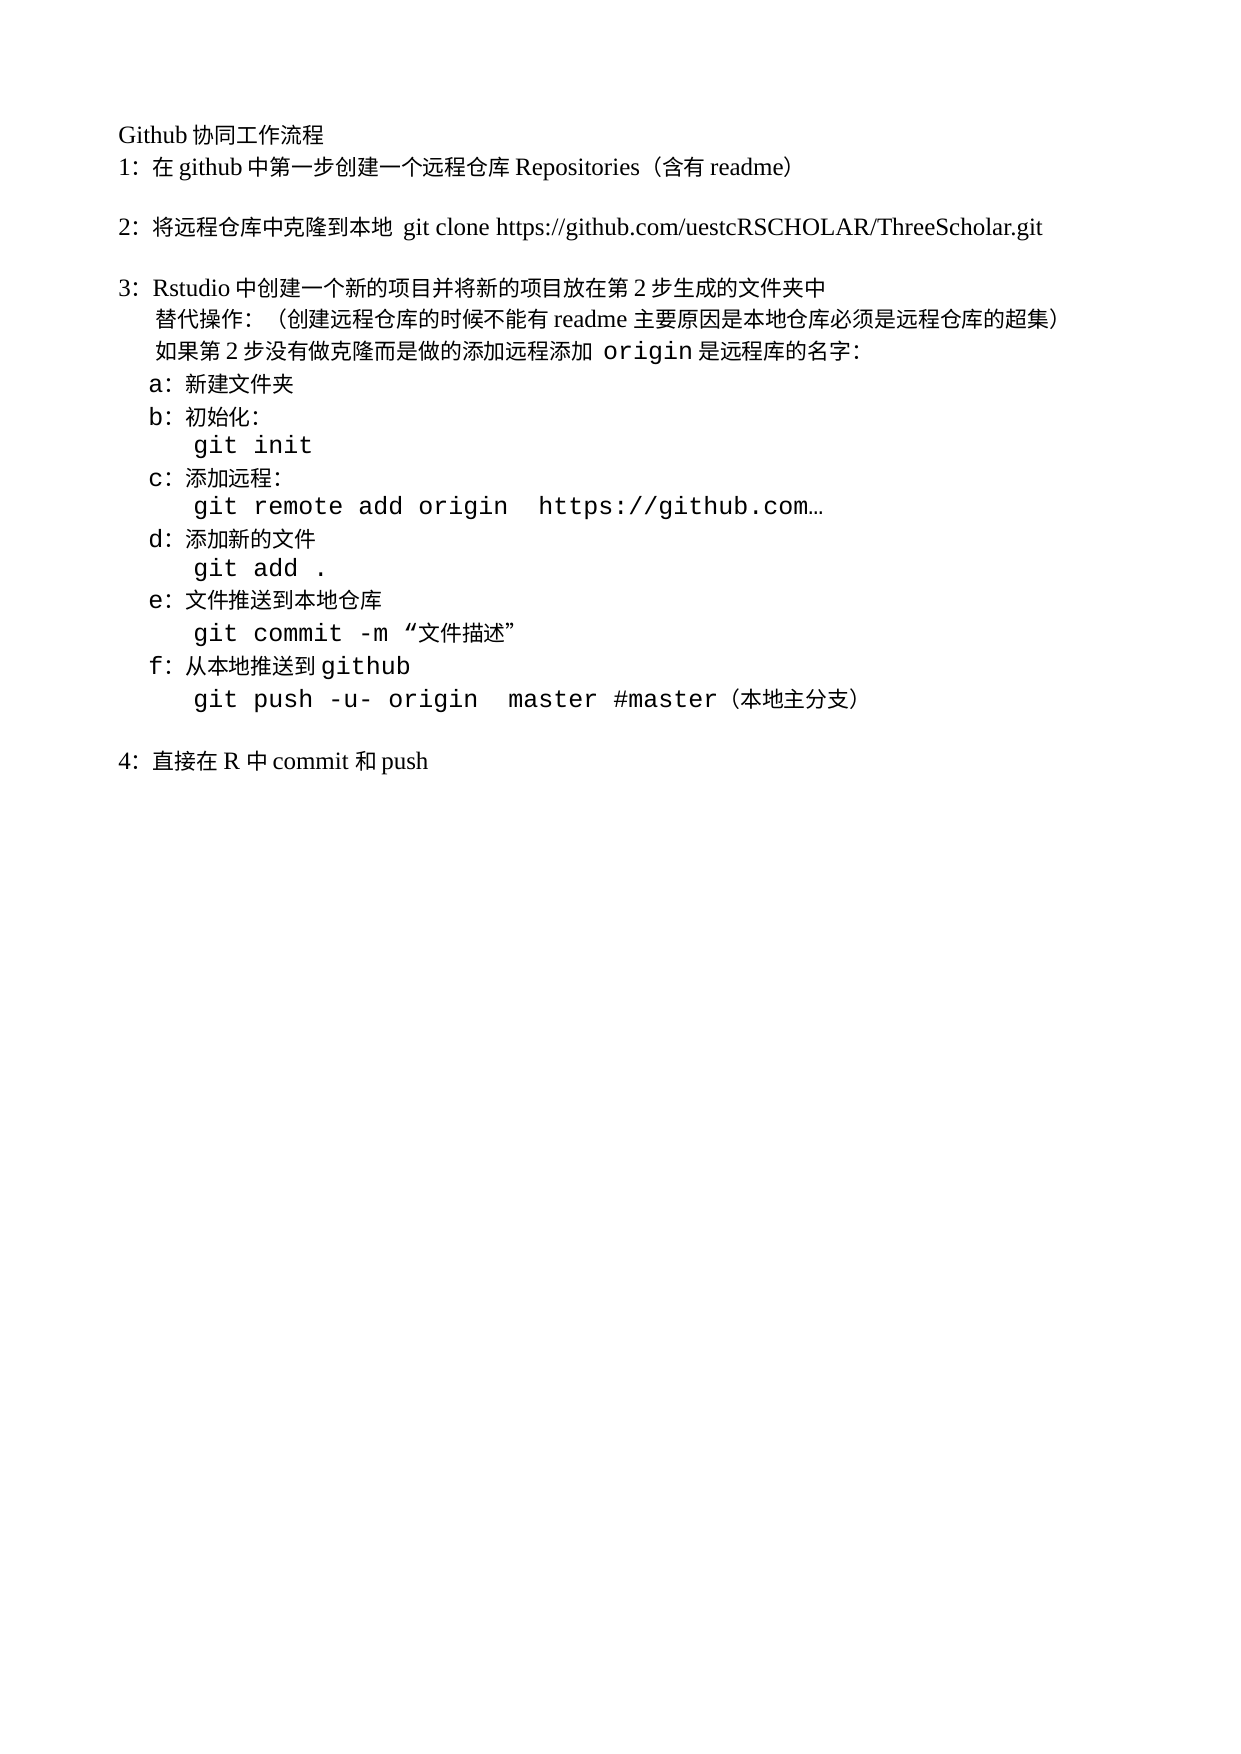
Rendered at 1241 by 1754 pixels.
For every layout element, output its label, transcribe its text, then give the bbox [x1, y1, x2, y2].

text git commit -m “文件描述” [118, 616, 1122, 649]
text 如果第2步没有做克隆而是做的添加远程添加 origin是远程库的名字： [118, 334, 1122, 367]
text f：从本地推送到github [118, 649, 1122, 682]
text 4：直接在 R 中commit 和push [118, 744, 1122, 776]
text 1：在github中第一步创建一个远程仓库 Repositories（含有readme） [118, 150, 1122, 181]
text 2：将远程仓库中克隆到本地 git clone https://github.com/uestcRSCHOLAR/ThreeScholar.git [118, 210, 1122, 242]
text git remote add origin https://github.com… [118, 494, 1122, 522]
text git init [118, 433, 1122, 461]
text 3：Rstudio中创建一个新的项目并将新的项目放在第2步生成的文件夹中 [118, 271, 1122, 302]
text Github协同工作流程 [118, 118, 1122, 150]
text d：添加新的文件 [118, 522, 1122, 555]
text b：初始化： [118, 400, 1122, 433]
text a：新建文件夹 [118, 367, 1122, 400]
text c：添加远程： [118, 461, 1122, 494]
text e：文件推送到本地仓库 [118, 583, 1122, 616]
text git add . [118, 555, 1122, 583]
text git push -u- origin master #master（本地主分支） [118, 682, 1122, 715]
text 替代操作：（创建远程仓库的时候不能有readme 主要原因是本地仓库必须是远程仓库的超集） [118, 302, 1122, 334]
